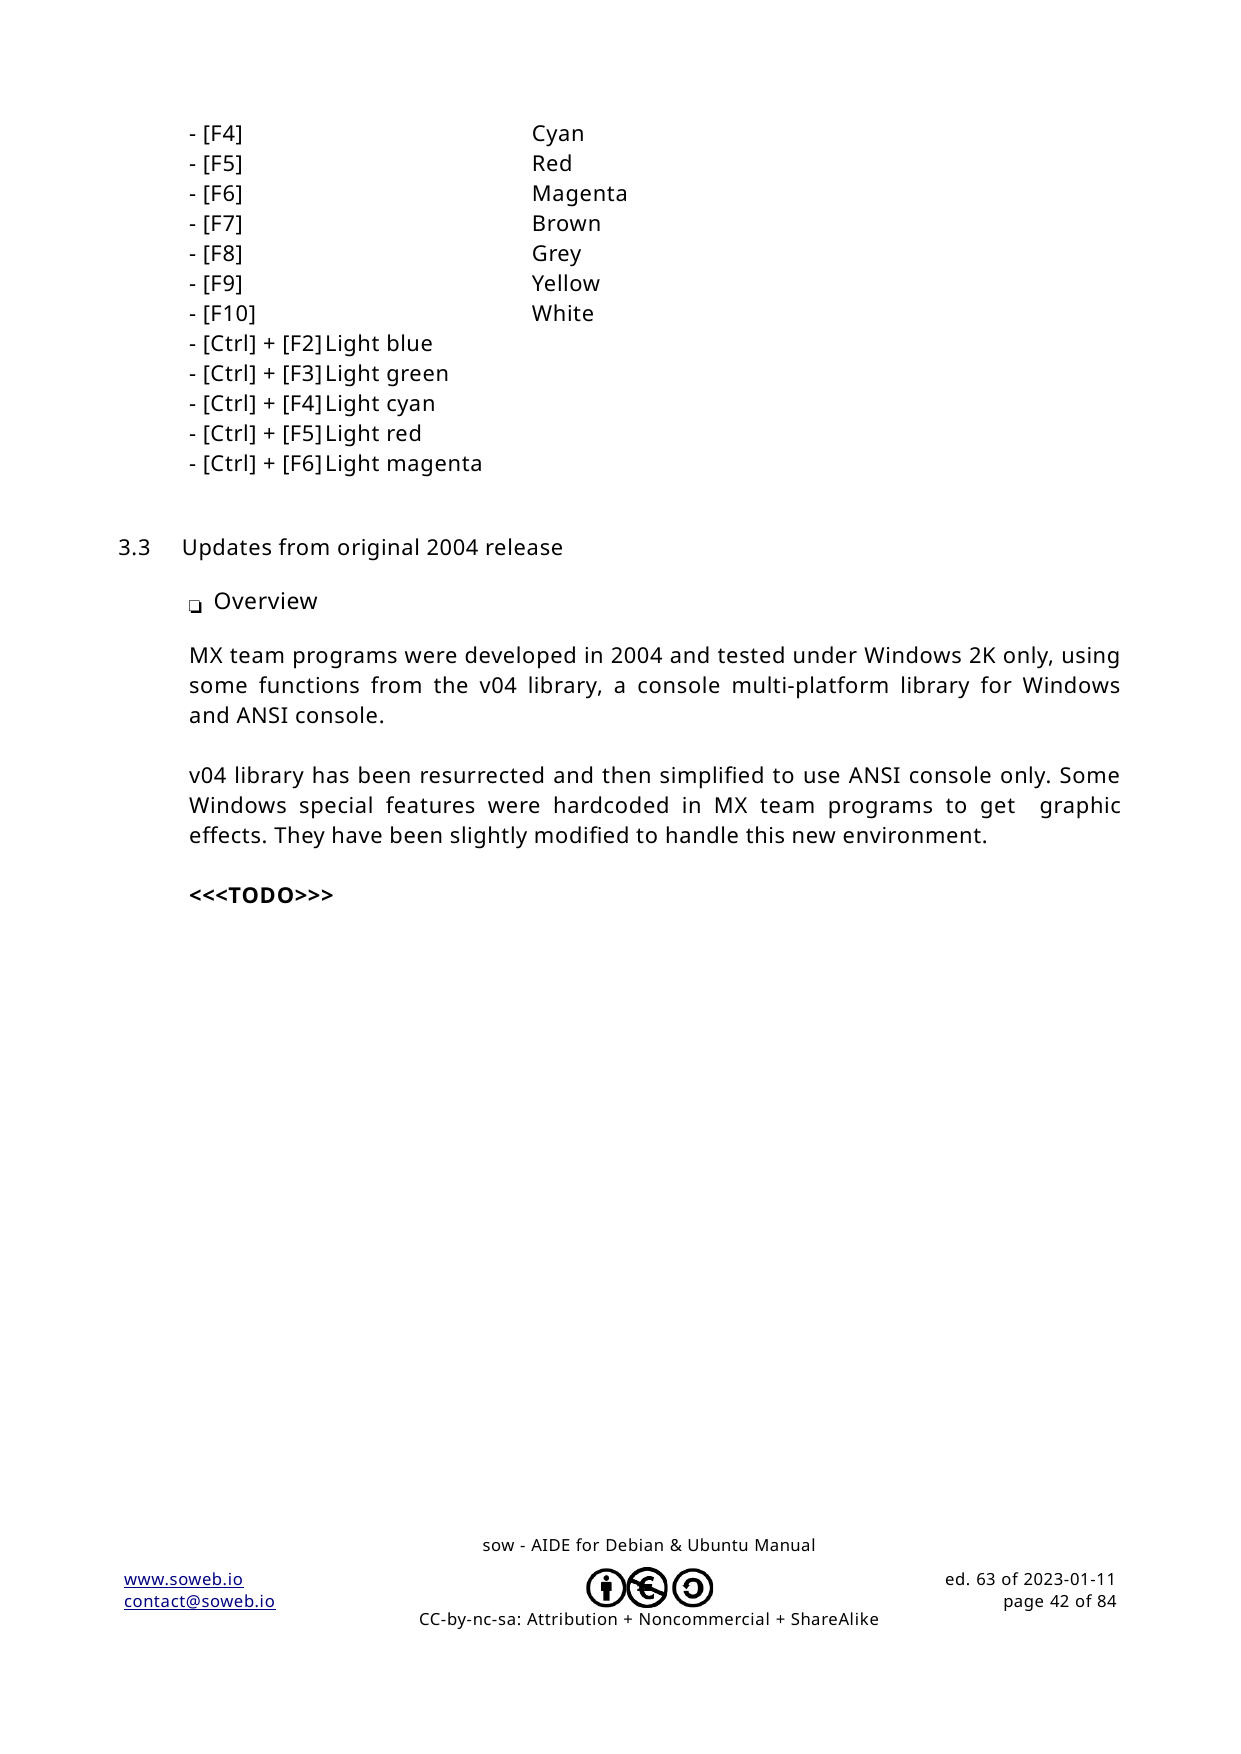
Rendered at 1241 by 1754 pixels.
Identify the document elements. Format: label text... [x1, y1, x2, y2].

text MX team programs were developed in 2004 and tested under Windows 2K only, using some functions from the v04 library, a console multi-platform library for Windows and ANSI console. [189, 640, 1122, 730]
text - [F5] Red [189, 148, 1122, 178]
subtitle Overview [189, 585, 1122, 628]
picture [672, 1567, 714, 1608]
text - [F6] Magenta [189, 178, 1122, 208]
text - [Ctrl] + [F5] Light red [189, 418, 1122, 448]
text - [Ctrl] + [F4] Light cyan [189, 388, 1122, 418]
text - [F10] White [189, 298, 1122, 328]
text - [Ctrl] + [F3] Light green [189, 358, 1122, 388]
text - [F8] Grey [189, 238, 1122, 268]
text - [Ctrl] + [F2] Light blue [189, 328, 1122, 358]
text - [F9] Yellow [189, 268, 1122, 298]
picture [585, 1567, 668, 1608]
text <<<TODO>>> [189, 880, 1122, 910]
text - [F7] Brown [189, 208, 1122, 238]
subtitle Updates from original 2004 release [118, 532, 1122, 562]
text - [F4] Cyan [189, 118, 1122, 148]
text v04 library has been resurrected and then simplified to use ANSI console only. Some Windows special features were hardcoded in MX team programs to get graphic effects. They have been slightly modified to handle this new environment. [189, 760, 1122, 850]
text - [Ctrl] + [F6] Light magenta [189, 448, 1122, 478]
